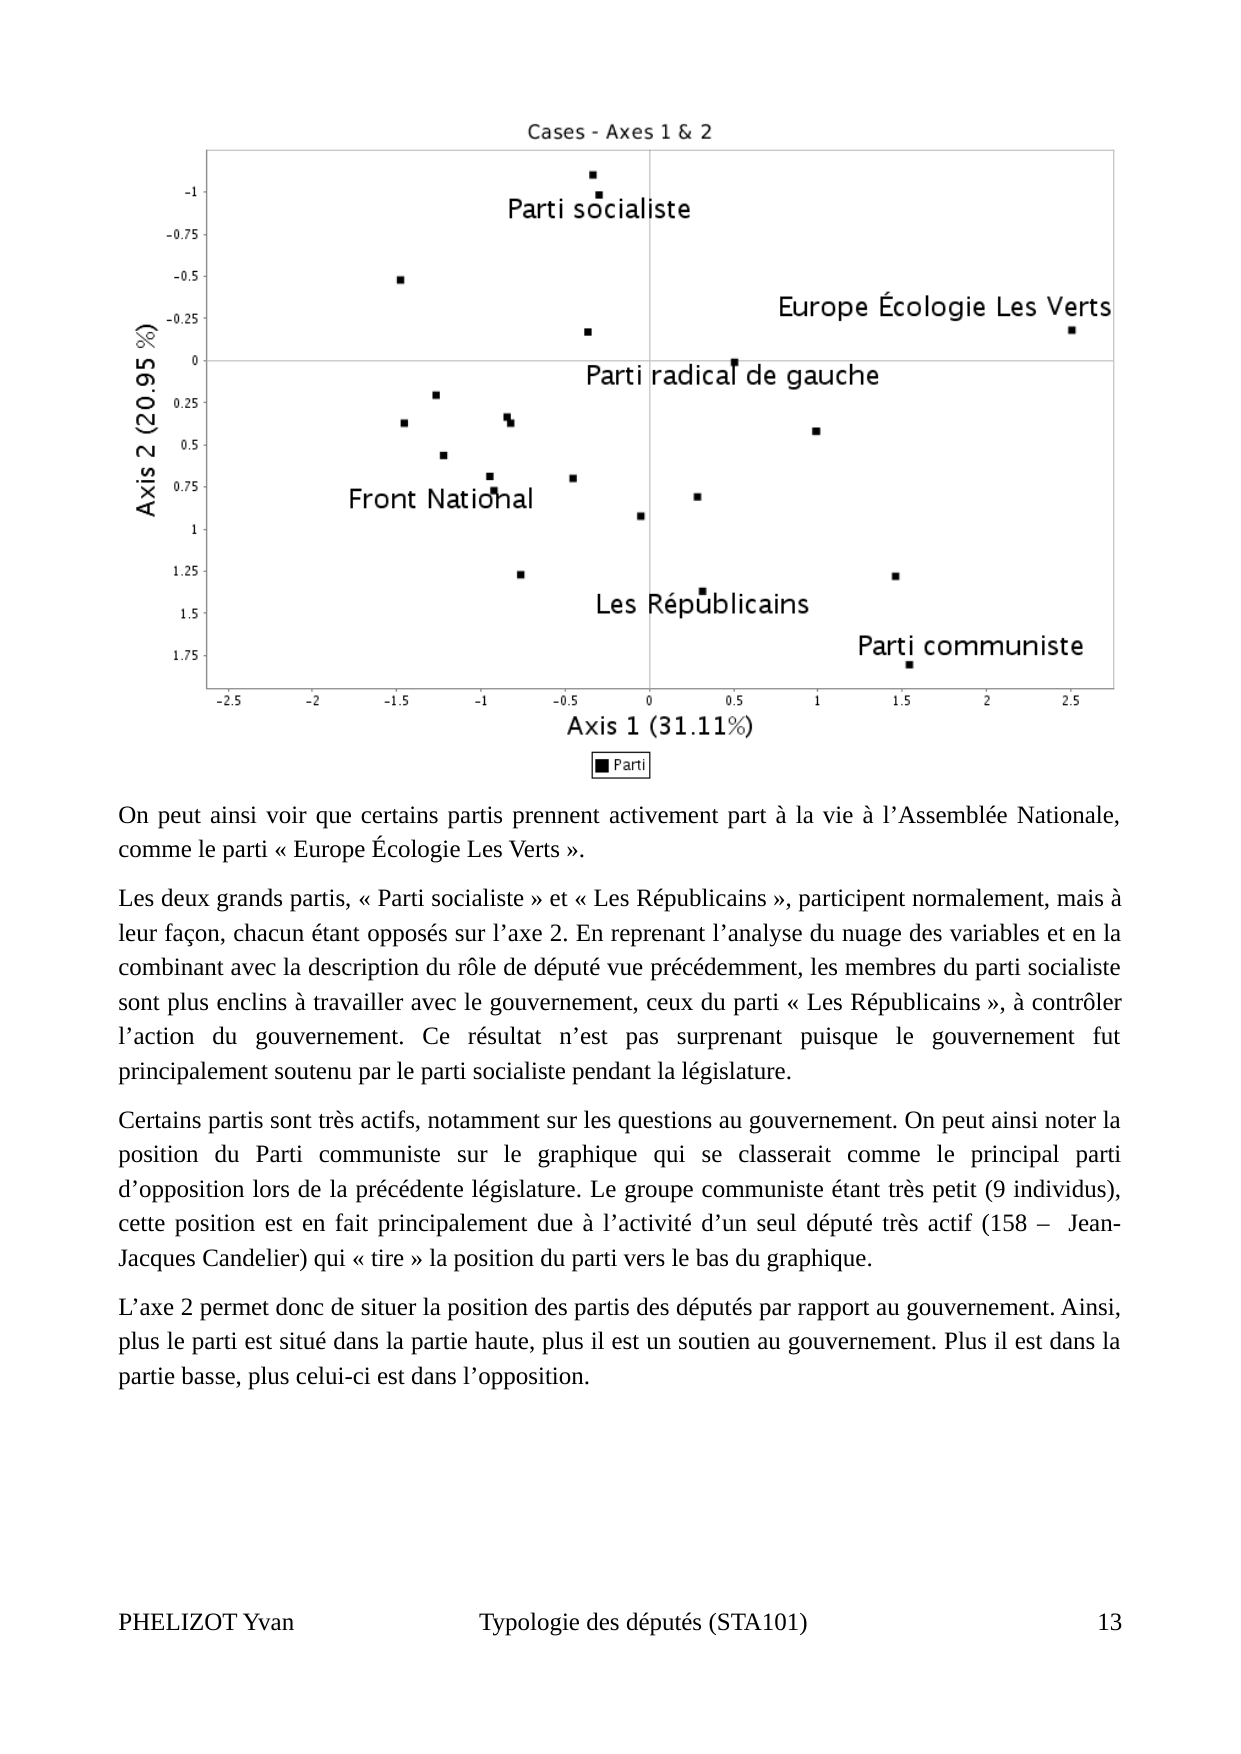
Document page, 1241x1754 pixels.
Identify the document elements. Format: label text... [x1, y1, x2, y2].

text Certains partis sont très actifs, notamment sur les questions au gouvernement. On peut ainsi noter la position du Parti communiste sur le graphique qui se classerait comme le principal parti d’opposition lors de la précédente législature. Le groupe communiste étant très petit (9 individus), cette position est en fait principalement due à l’activité d’un seul député très actif (158 – Jean-Jacques Candelier) qui « tire » la position du parti vers le bas du graphique. [118, 1105, 1122, 1272]
text On peut ainsi voir que certains partis prennent activement part à la vie à l’Assemblée Nationale, comme le parti « Europe Écologie Les Verts ». [118, 800, 1122, 863]
picture [118, 118, 1123, 780]
text Les deux grands partis, « Parti socialiste » et « Les Républicains », participent normalement, mais à leur façon, chacun étant opposés sur l’axe 2. En reprenant l’analyse du nuage des variables et en la combinant avec la description du rôle de député vue précédemment, les membres du parti socialiste sont plus enclins à travailler avec le gouvernement, ceux du parti « Les Républicains », à contrôler l’action du gouvernement. Ce résultat n’est pas surprenant puisque le gouvernement fut principalement soutenu par le parti socialiste pendant la législature. [118, 883, 1122, 1084]
text L’axe 2 permet donc de situer la position des partis des députés par rapport au gouvernement. Ainsi, plus le parti est situé dans la partie haute, plus il est un soutien au gouvernement. Plus il est dans la partie basse, plus celui-ci est dans l’opposition. [118, 1292, 1122, 1389]
